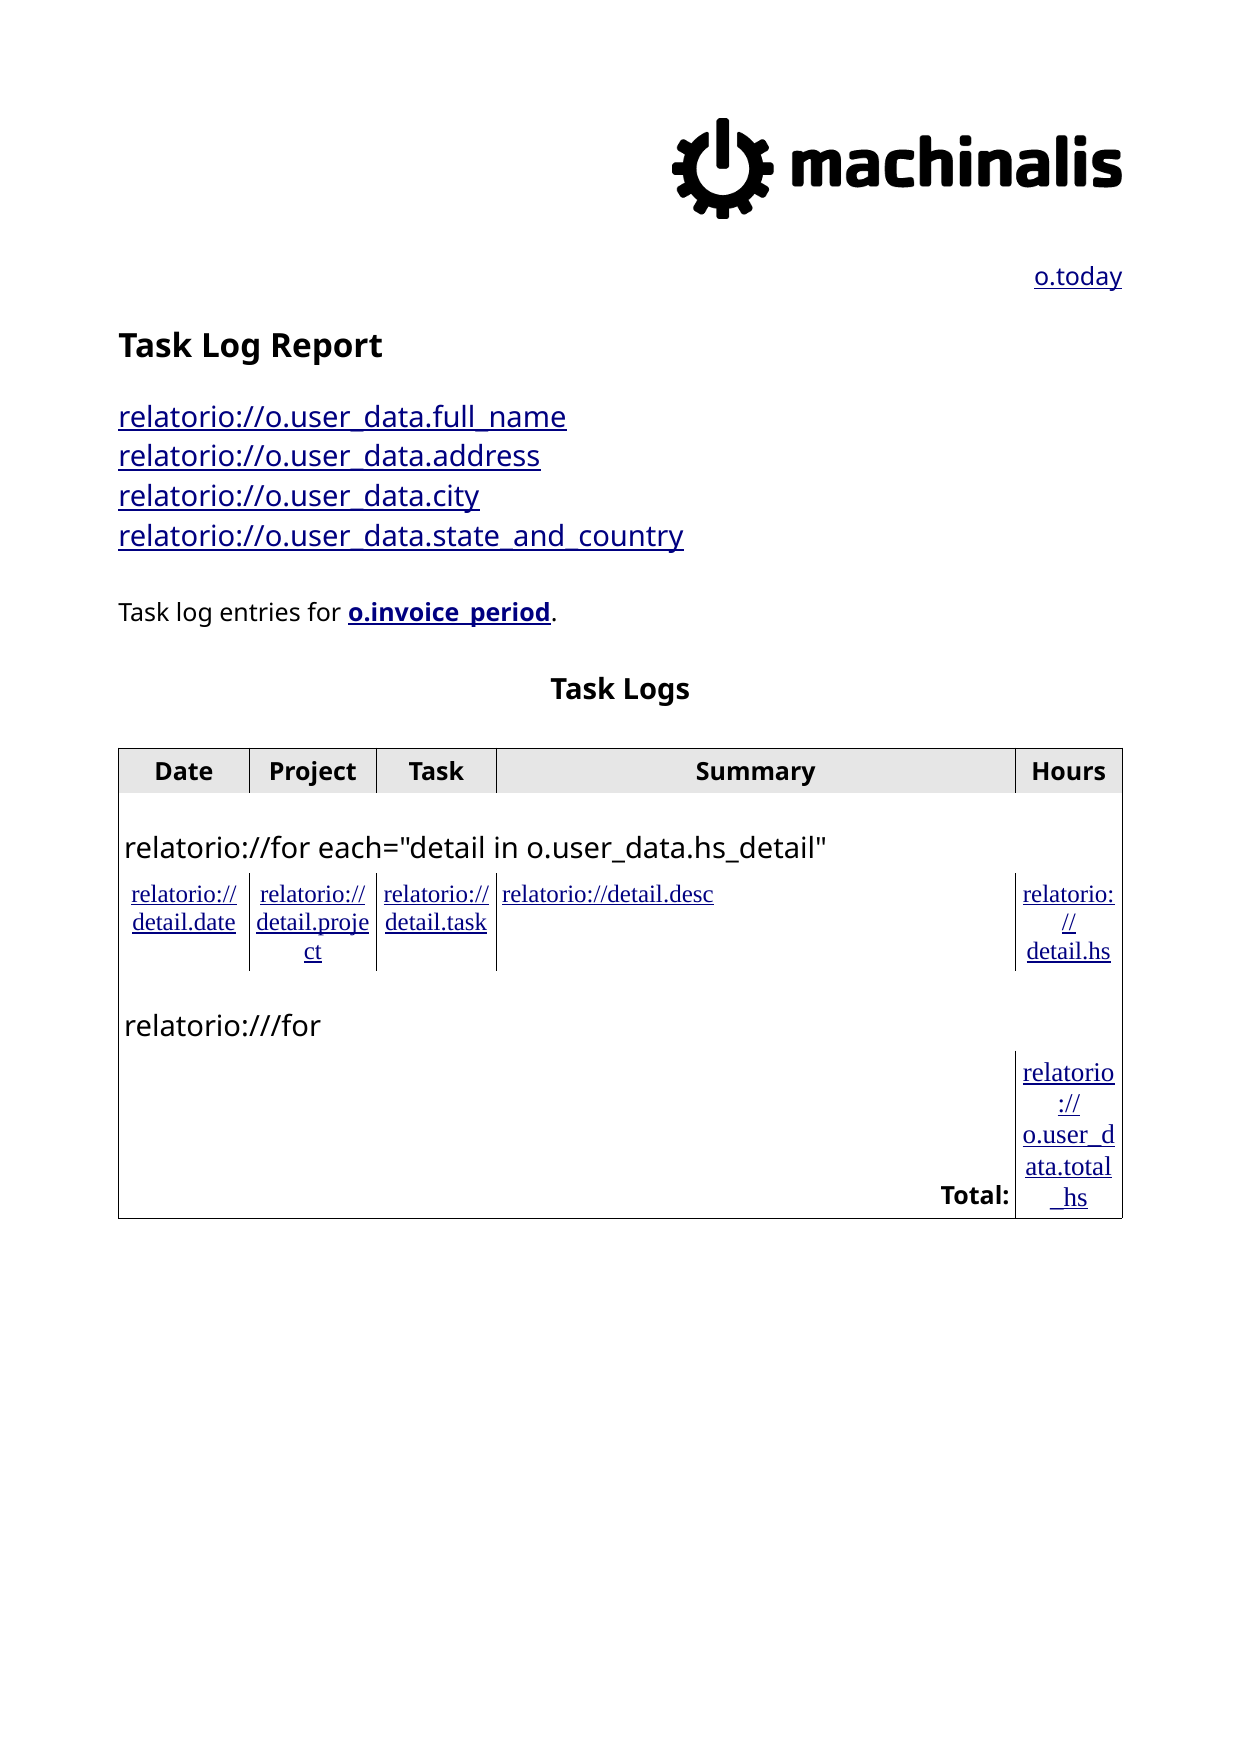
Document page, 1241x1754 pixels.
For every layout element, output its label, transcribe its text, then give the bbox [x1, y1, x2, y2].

table_cell relatorio://for each="detail in o.user_data.hs_detail" [119, 793, 1122, 873]
table_cell relatorio://detail.hs [1016, 873, 1122, 971]
table_header Hours [1016, 749, 1122, 793]
table_header Project [250, 749, 376, 793]
table_cell relatorio://detail.task [377, 873, 496, 971]
text relatorio://o.user_data.city [118, 475, 1122, 515]
table_cell relatorio://detail.date [119, 873, 249, 971]
text Task Log Report [118, 321, 1122, 367]
text o.today [118, 259, 1122, 293]
table_cell relatorio://o.user_data.total_hs [1016, 1051, 1122, 1218]
table_cell relatorio://detail.desc [497, 873, 1015, 971]
table_header Task [377, 749, 496, 793]
table_header Date [119, 749, 249, 793]
table_cell Total: [119, 1051, 1015, 1218]
text Task log entries for o.invoice_period. [118, 594, 1122, 628]
text Task Logs [118, 668, 1122, 708]
table_cell relatorio:///for [119, 971, 1122, 1051]
table_cell relatorio://detail.project [250, 873, 376, 971]
text relatorio://o.user_data.state_and_country [118, 515, 1122, 555]
picture [672, 118, 1122, 219]
text relatorio://o.user_data.address [118, 436, 1122, 475]
text relatorio://o.user_data.full_name [118, 396, 1122, 436]
table_header Summary [497, 749, 1015, 793]
